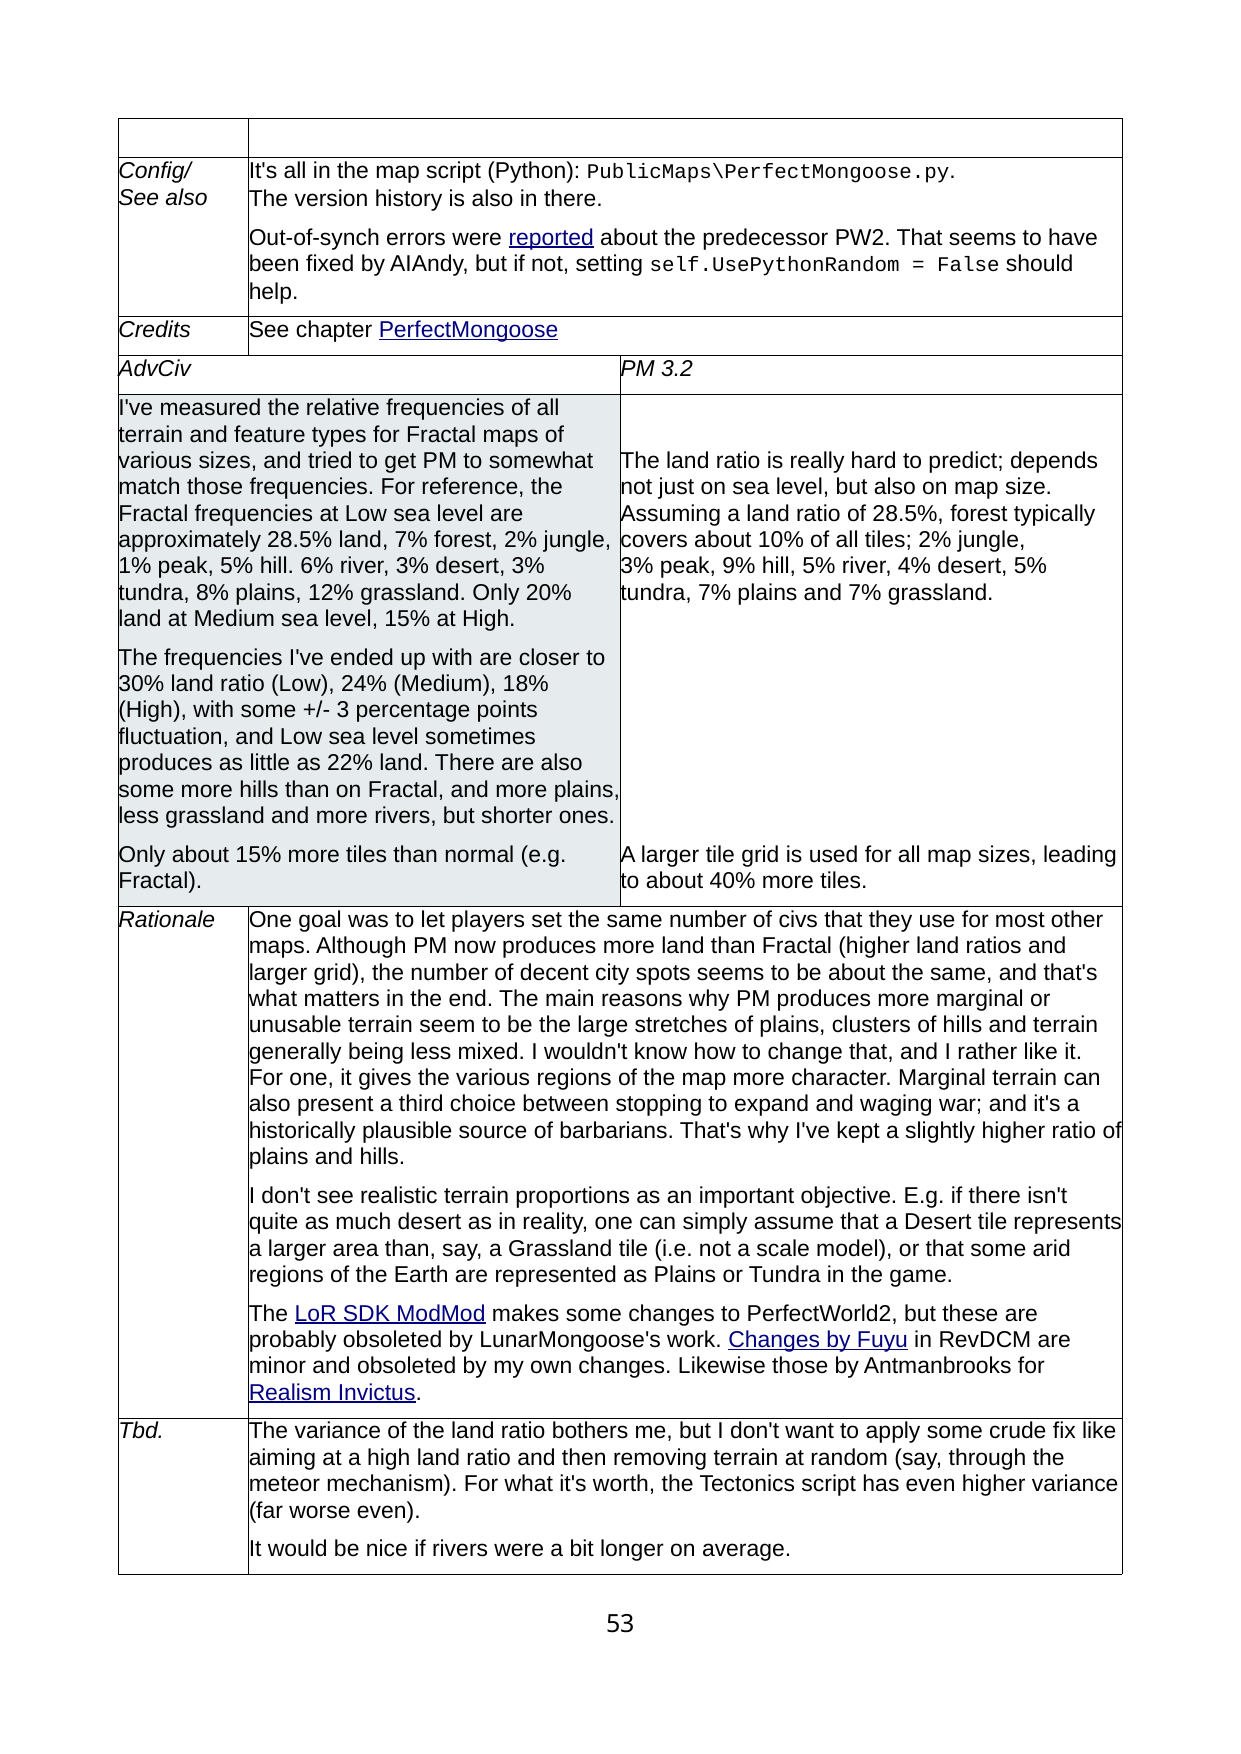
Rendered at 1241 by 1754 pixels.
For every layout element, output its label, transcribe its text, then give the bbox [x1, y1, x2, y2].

table_cell Rationale [119, 907, 248, 1417]
table_cell Tbd. [119, 1419, 248, 1574]
table_cell AdvCiv [119, 356, 620, 394]
table_cell PM 3.2 [621, 356, 1122, 394]
table_cell See chapter PerfectMongoose [249, 317, 1122, 355]
table_cell [249, 119, 1122, 157]
table_cell One goal was to let players set the same number of civs that they use for most other maps. Although PM now produces more land than Fractal (higher land ratios and larger grid), the number of decent city spots seems to be about the same, and that's what matters in the end. The main reasons why PM produces more marginal or unusable terrain seem to be the large stretches of plains, clusters of hills and terrain generally being less mixed. I wouldn't know how to change that, and I rather like it. For one, it gives the various regions of the map more character. Marginal terrain can also present a third choice between stopping to expand and waging war; and it's a historically plausible source of barbarians. That's why I've kept a slightly higher ratio of plains and hills. I don't see realistic terrain proportions as an important objective. E.g. if there isn't quite as much desert as in reality, one can simply assume that a Desert tile represents a larger area than, say, a Grassland tile (i.e. not a scale model), or that some arid regions of the Earth are represented as Plains or Tundra in the game. The LoR SDK ModMod makes some changes to PerfectWorld2, but these are probably obsoleted by LunarMongoose's work. Changes by Fuyu in RevDCM are minor and obsoleted by my own changes. Likewise those by Antmanbrooks for Realism Invictus. [249, 907, 1122, 1417]
table_cell The land ratio is really hard to predict; depends not just on sea level, but also on map size. Assuming a land ratio of 28.5%, forest typically covers about 10% of all tiles; 2% jungle, 3% peak, 9% hill, 5% river, 4% desert, 5% tundra, 7% plains and 7% grassland. A larger tile grid is used for all map sizes, leading to about 40% more tiles. [621, 395, 1122, 906]
table_cell Config/ See also [119, 158, 248, 316]
table_cell [119, 119, 248, 157]
table_cell Credits [119, 317, 248, 355]
table_cell It's all in the map script (Python): PublicMaps\PerfectMongoose.py. The version history is also in there. Out-of-synch errors were reported about the predecessor PW2. That seems to have been fixed by AIAndy, but if not, setting self.UsePythonRandom = False should help. [249, 158, 1122, 316]
table_cell The variance of the land ratio bothers me, but I don't want to apply some crude fix like aiming at a high land ratio and then removing terrain at random (say, through the meteor mechanism). For what it's worth, the Tectonics script has even higher variance (far worse even). It would be nice if rivers were a bit longer on average. [249, 1419, 1122, 1574]
table_cell I've measured the relative frequencies of all terrain and feature types for Fractal maps of various sizes, and tried to get PM to somewhat match those frequencies. For reference, the Fractal frequencies at Low sea level are approximately 28.5% land, 7% forest, 2% jungle, 1% peak, 5% hill. 6% river, 3% desert, 3% tundra, 8% plains, 12% grassland. Only 20% land at Medium sea level, 15% at High. The frequencies I've ended up with are closer to 30% land ratio (Low), 24% (Medium), 18% (High), with some +/- 3 percentage points fluctuation, and Low sea level sometimes produces as little as 22% land. There are also some more hills than on Fractal, and more plains, less grassland and more rivers, but shorter ones. Only about 15% more tiles than normal (e.g. Fractal). [119, 395, 620, 906]
